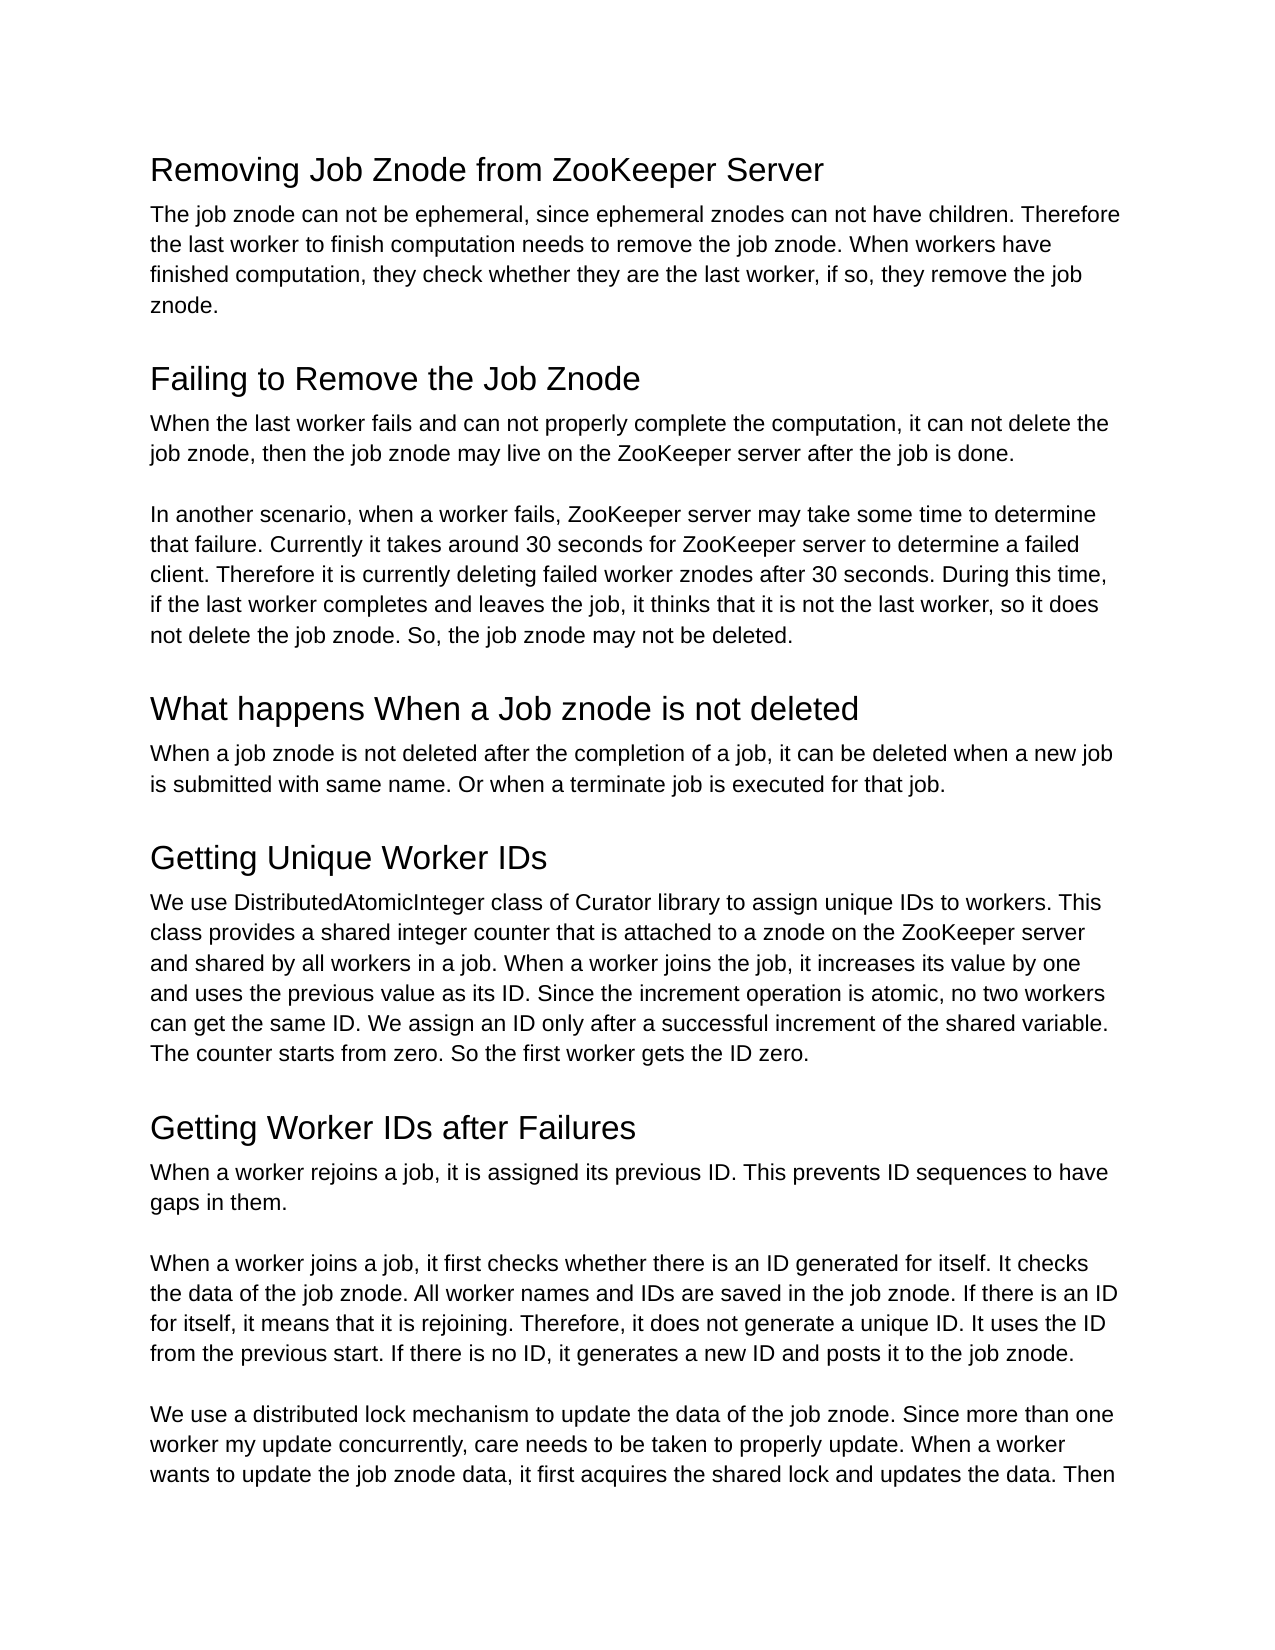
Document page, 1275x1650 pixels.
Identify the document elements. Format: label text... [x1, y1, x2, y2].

subtitle Removing Job Znode from ZooKeeper Server [150, 150, 1125, 188]
subtitle What happens When a Job znode is not deleted [150, 689, 1125, 728]
text In another scenario, when a worker fails, ZooKeeper server may take some time to determine that failure. Currently it takes around 30 seconds for ZooKeeper server to determine a failed client. Therefore it is currently deleting failed worker znodes after 30 seconds. During this time, if the last worker completes and leaves the job, it thinks that it is not the last worker, so it does not delete the job znode. So, the job znode may not be deleted. [150, 501, 1125, 648]
text When a job znode is not deleted after the completion of a job, it can be deleted when a new job is submitted with same name. Or when a terminate job is executed for that job. [150, 740, 1125, 797]
text When a worker joins a job, it first checks whether there is an ID generated for itself. It checks the data of the job znode. All worker names and IDs are saved in the job znode. If there is an ID for itself, it means that it is rejoining. Therefore, it does not generate a unique ID. It uses the ID from the previous start. If there is no ID, it generates a new ID and posts it to the job znode. [150, 1249, 1125, 1366]
subtitle Getting Unique Worker IDs [150, 838, 1125, 877]
text The job znode can not be ephemeral, since ephemeral znodes can not have children. Therefore the last worker to finish computation needs to remove the job znode. When workers have finished computation, they check whether they are the last worker, if so, they remove the job znode. [150, 201, 1125, 318]
text We use a distributed lock mechanism to update the data of the job znode. Since more than one worker my update concurrently, care needs to be taken to properly update. When a worker wants to update the job znode data, it first acquires the shared lock and updates the data. Then [150, 1401, 1125, 1487]
text We use DistributedAtomicInteger class of Curator library to assign unique IDs to workers. This class provides a shared integer counter that is attached to a znode on the ZooKeeper server and shared by all workers in a job. When a worker joins the job, it increases its value by one and uses the previous value as its ID. Since the increment operation is atomic, no two workers can get the same ID. We assign an ID only after a successful increment of the shared variable. The counter starts from zero. So the first worker gets the ID zero. [150, 889, 1125, 1067]
text When a worker rejoins a job, it is assigned its previous ID. This prevents ID sequences to have gaps in them. [150, 1159, 1125, 1215]
subtitle Getting Worker IDs after Failures [150, 1108, 1125, 1146]
text When the last worker fails and can not properly complete the computation, it can not delete the job znode, then the job znode may live on the ZooKeeper server after the job is done. [150, 410, 1125, 467]
subtitle Failing to Remove the Job Znode [150, 359, 1125, 398]
